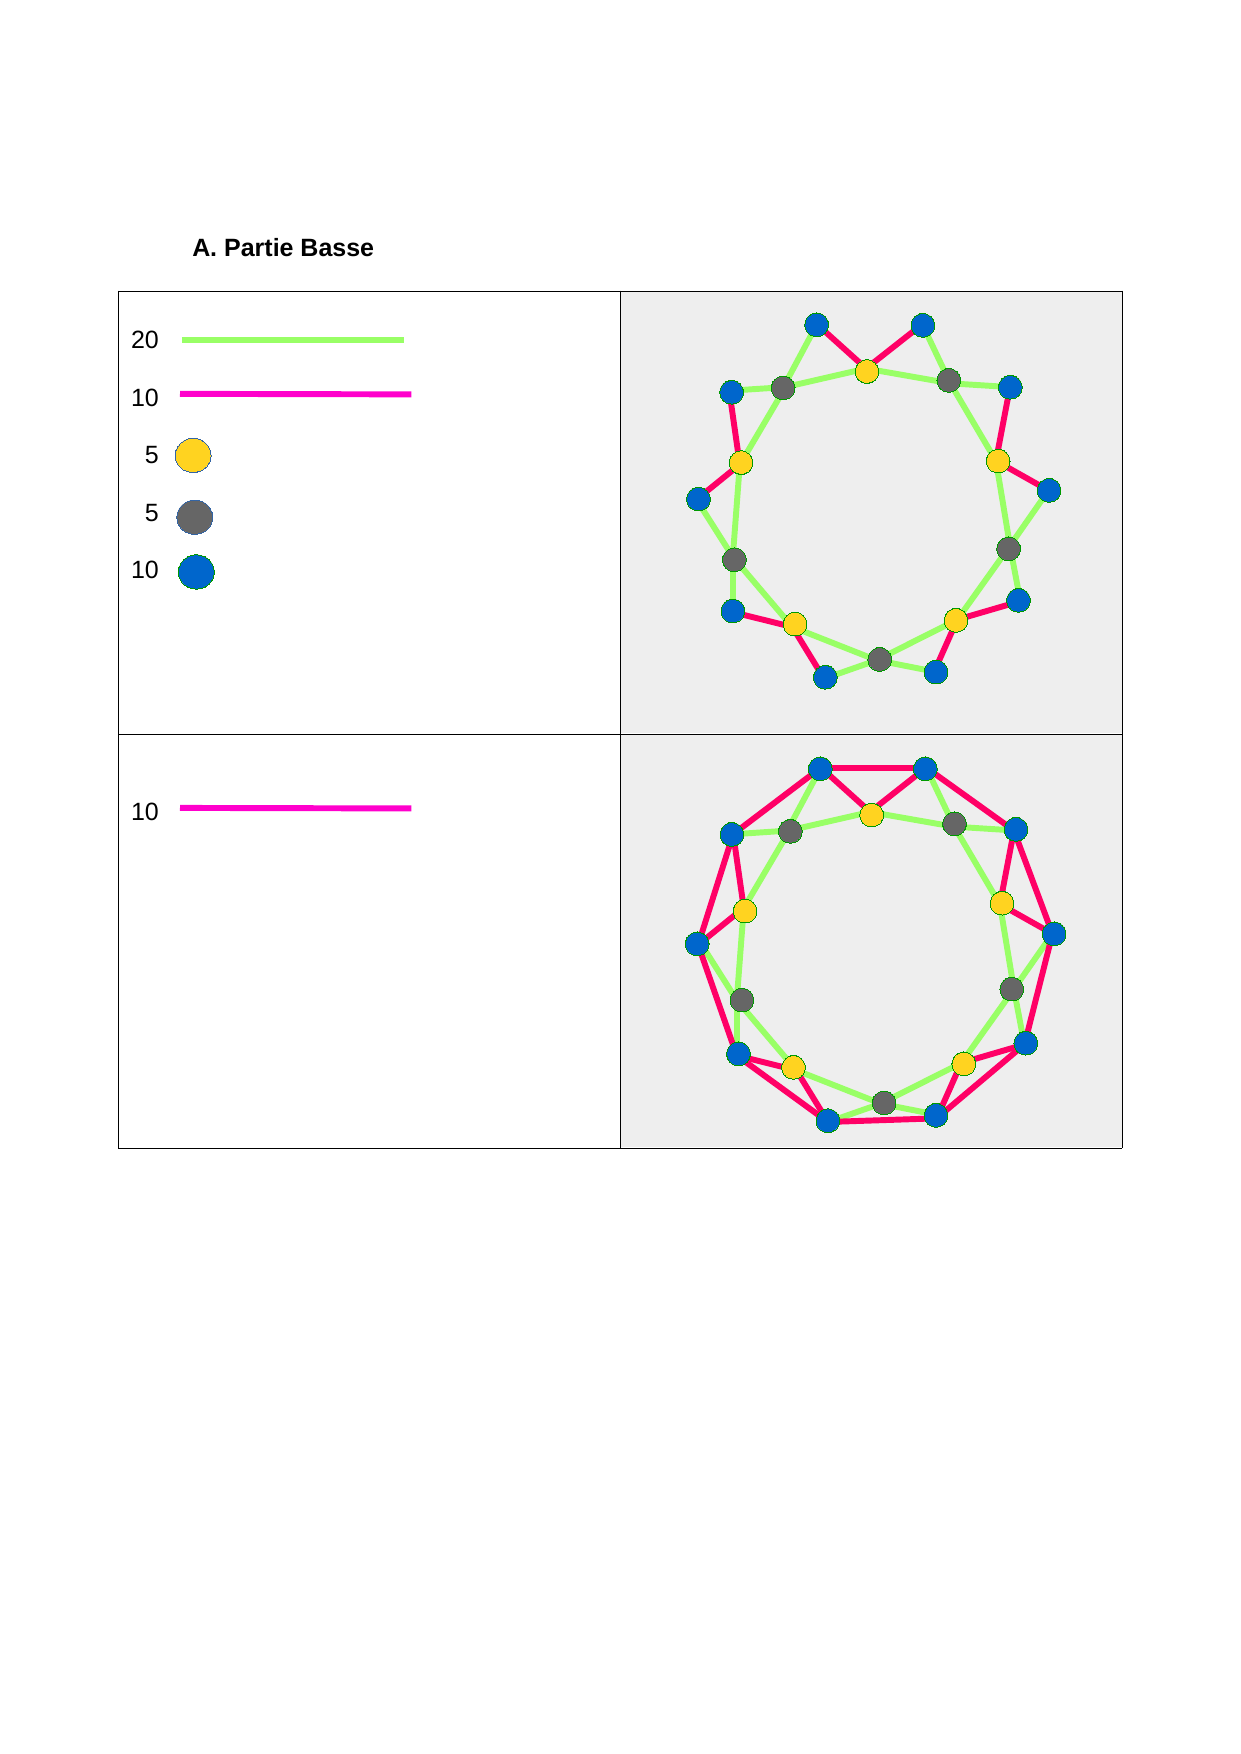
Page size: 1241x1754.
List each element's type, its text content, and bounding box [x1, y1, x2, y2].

table_cell [621, 735, 1122, 1147]
table_header 20 10 5 5 10 [119, 292, 620, 733]
text A. Partie Basse [192, 233, 1122, 262]
table_cell 10 [119, 735, 620, 1147]
table_header [621, 292, 1122, 733]
